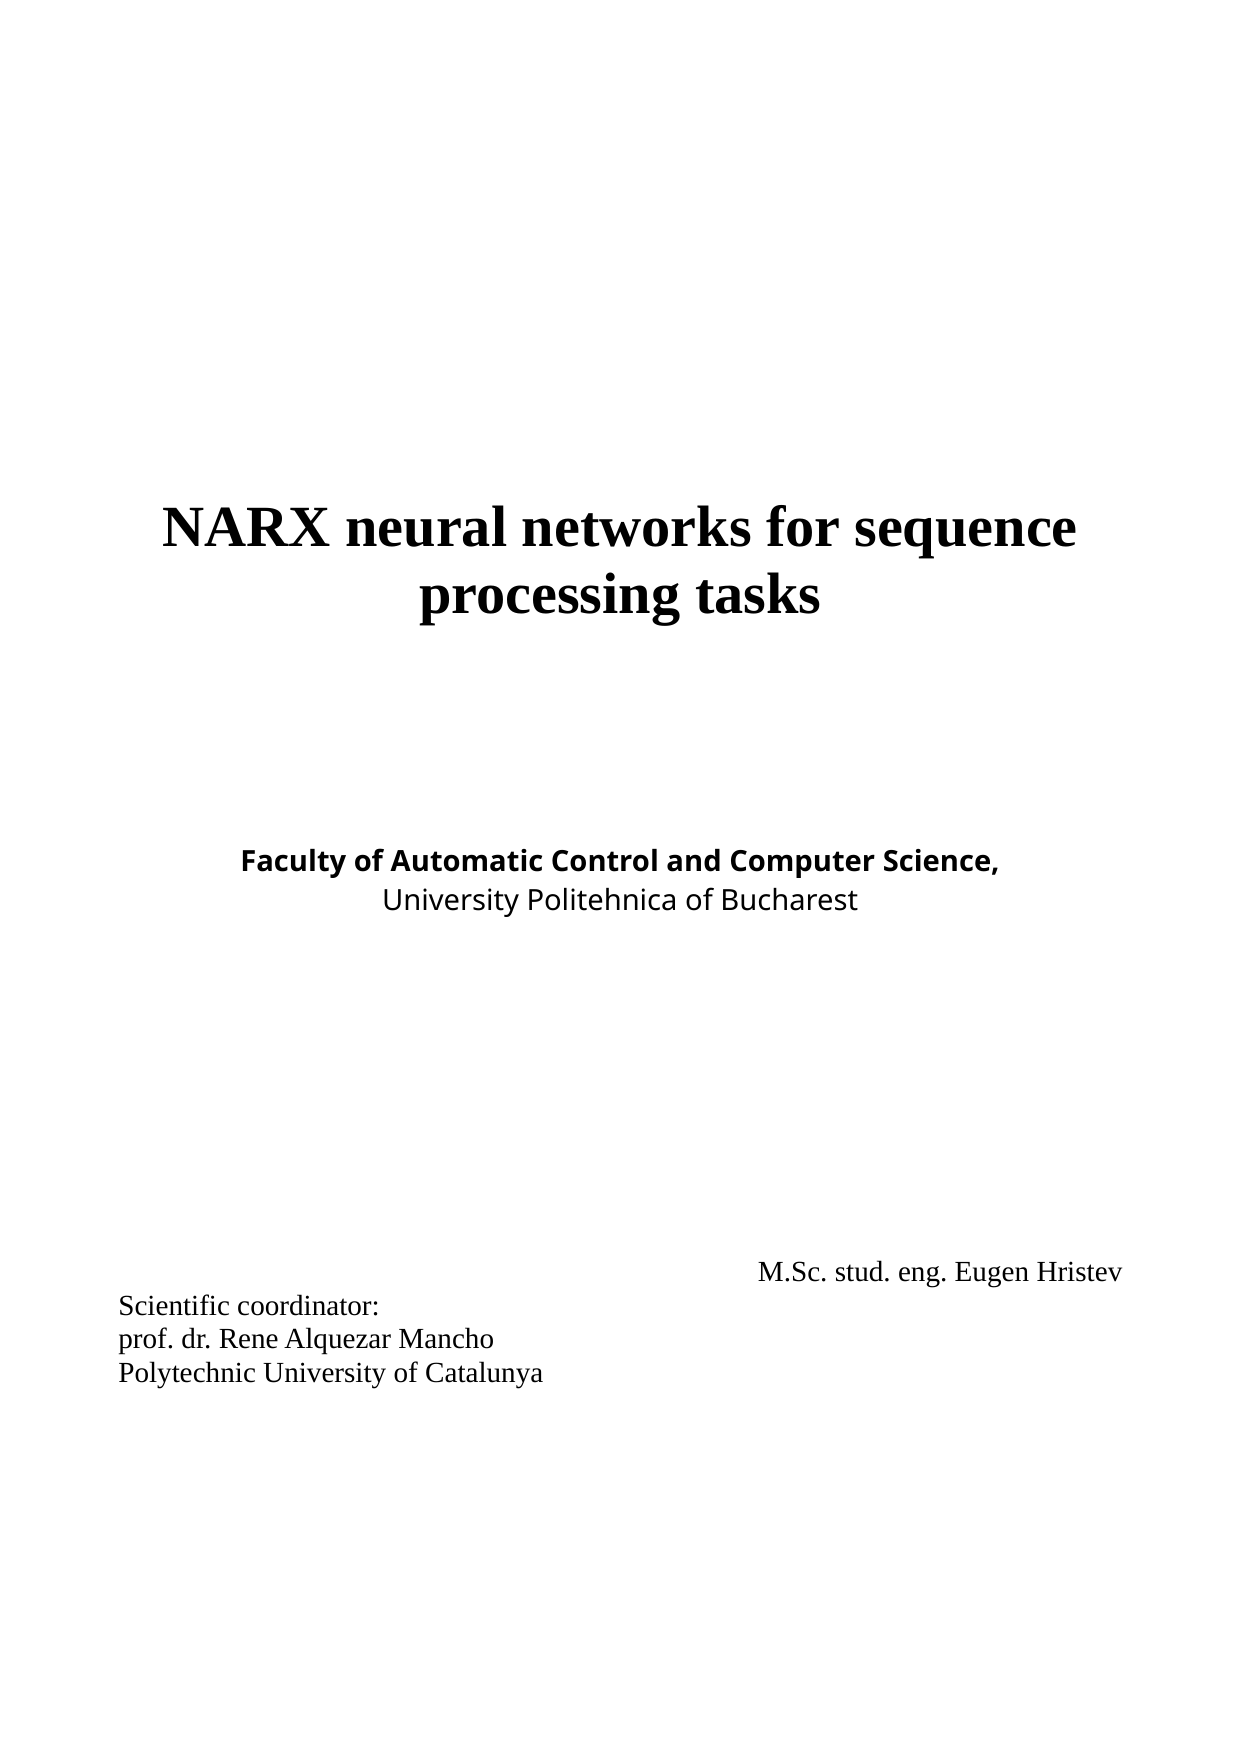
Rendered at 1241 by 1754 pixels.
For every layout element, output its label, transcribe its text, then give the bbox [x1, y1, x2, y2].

text Polytechnic University of Catalunya [118, 1355, 1122, 1389]
text Faculty of Automatic Control and Computer Science, [118, 840, 1122, 879]
text M.Sc. stud. eng. Eugen Hristev [118, 1254, 1122, 1288]
text Scientific coordinator: [118, 1288, 1122, 1322]
text NARX neural networks for sequence processing tasks [118, 492, 1122, 626]
text University Politehnica of Bucharest [118, 879, 1122, 919]
text prof. dr. Rene Alquezar Mancho [118, 1322, 1122, 1355]
